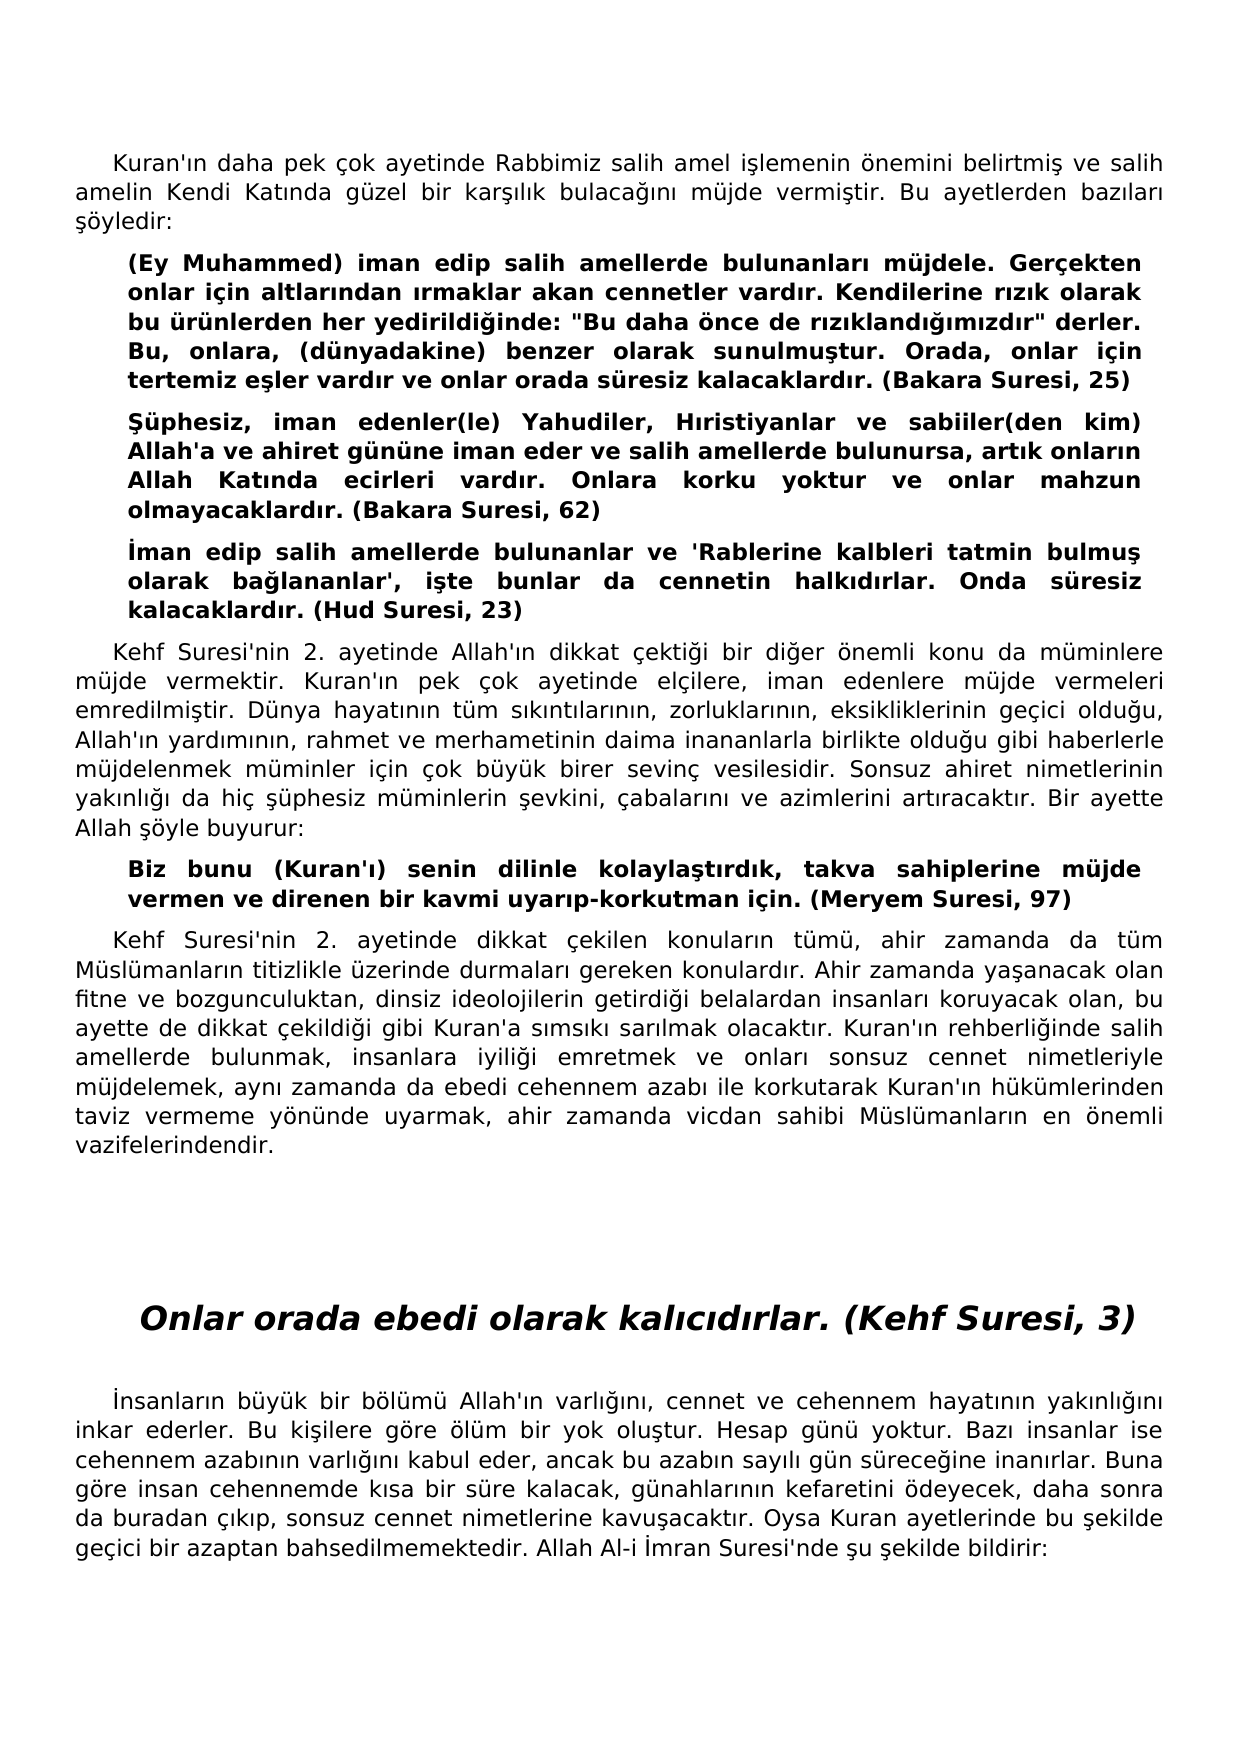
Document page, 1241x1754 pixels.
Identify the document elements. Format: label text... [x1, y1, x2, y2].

text Şüphesiz, iman edenler(le) Yahudiler, Hıristiyanlar ve sabiiler(den kim) Allah'a ve ahiret gününe iman eder ve salih amellerde bulunursa, artık onların Allah Katında ecirleri vardır. Onlara korku yoktur ve onlar mahzun olmayacaklardır. (Bakara Suresi, 62) [127, 409, 1143, 524]
text İnsanların büyük bir bölümü Allah'ın varlığını, cennet ve cehennem hayatının yakınlığını inkar ederler. Bu kişilere göre ölüm bir yok oluştur. Hesap günü yoktur. Bazı insanlar ise cehennem azabının varlığını kabul eder, ancak bu azabın sayılı gün süreceğine inanırlar. Buna göre insan cehennemde kısa bir süre kalacak, günahlarının kefaretini ödeyecek, daha sonra da buradan çıkıp, sonsuz cennet nimetlerine kavuşacaktır. Oysa Kuran ayetlerinde bu şekilde geçici bir azaptan bahsedilmemektedir. Allah Al-i İmran Suresi'nde şu şekilde bildirir: [75, 1388, 1165, 1561]
text Kehf Suresi'nin 2. ayetinde dikkat çekilen konuların tümü, ahir zamanda da tüm Müslümanların titizlikle üzerinde durmaları gereken konulardır. Ahir zamanda yaşanacak olan fitne ve bozgunculuktan, dinsiz ideolojilerin getirdiği belalardan insanları koruyacak olan, bu ayette de dikkat çekildiği gibi Kuran'a sımsıkı sarılmak olacaktır. Kuran'ın rehberliğinde salih amellerde bulunmak, insanlara iyiliği emretmek ve onları sonsuz cennet nimetleriyle müjdelemek, aynı zamanda da ebedi cehennem azabı ile korkutarak Kuran'ın hükümlerinden taviz vermeme yönünde uyarmak, ahir zamanda vicdan sahibi Müslümanların en önemli vazifelerindendir. [75, 927, 1165, 1159]
text Biz bunu (Kuran'ı) senin dilinle kolaylaştırdık, takva sahiplerine müjde vermen ve direnen bir kavmi uyarıp-korkutman için. (Meryem Suresi, 97) [127, 856, 1143, 912]
text (Ey Muhammed) iman edip salih amellerde bulunanları müjdele. Gerçekten onlar için altlarından ırmaklar akan cennetler vardır. Kendilerine rızık olarak bu ürünlerden her yedirildiğinde: "Bu daha önce de rızıklandığımızdır" derler. Bu, onlara, (dünyadakine) benzer olarak sunulmuştur. Orada, onlar için tertemiz eşler vardır ve onlar orada süresiz kalacaklardır. (Bakara Suresi, 25) [127, 250, 1143, 394]
text İman edip salih amellerde bulunanlar ve 'Rablerine kalbleri tatmin bulmuş olarak bağlananlar', işte bunlar da cennetin halkıdırlar. Onda süresiz kalacaklardır. (Hud Suresi, 23) [127, 539, 1143, 624]
text Kehf Suresi'nin 2. ayetinde Allah'ın dikkat çektiği bir diğer önemli konu da müminlere müjde vermektir. Kuran'ın pek çok ayetinde elçilere, iman edenlere müjde vermeleri emredilmiştir. Dünya hayatının tüm sıkıntılarının, zorluklarının, eksikliklerinin geçici olduğu, Allah'ın yardımının, rahmet ve merhametinin daima inananlarla birlikte olduğu gibi haberlerle müjdelenmek müminler için çok büyük birer sevinç vesilesidir. Sonsuz ahiret nimetlerinin yakınlığı da hiç şüphesiz müminlerin şevkini, çabalarını ve azimlerini artıracaktır. Bir ayette Allah şöyle buyurur: [75, 639, 1165, 841]
subtitle Onlar orada ebedi olarak kalıcıdırlar. (Kehf Suresi, 3) [112, 1299, 1165, 1338]
text Kuran'ın daha pek çok ayetinde Rabbimiz salih amel işlemenin önemini belirtmiş ve salih amelin Kendi Katında güzel bir karşılık bulacağını müjde vermiştir. Bu ayetlerden bazıları şöyledir: [75, 150, 1165, 235]
